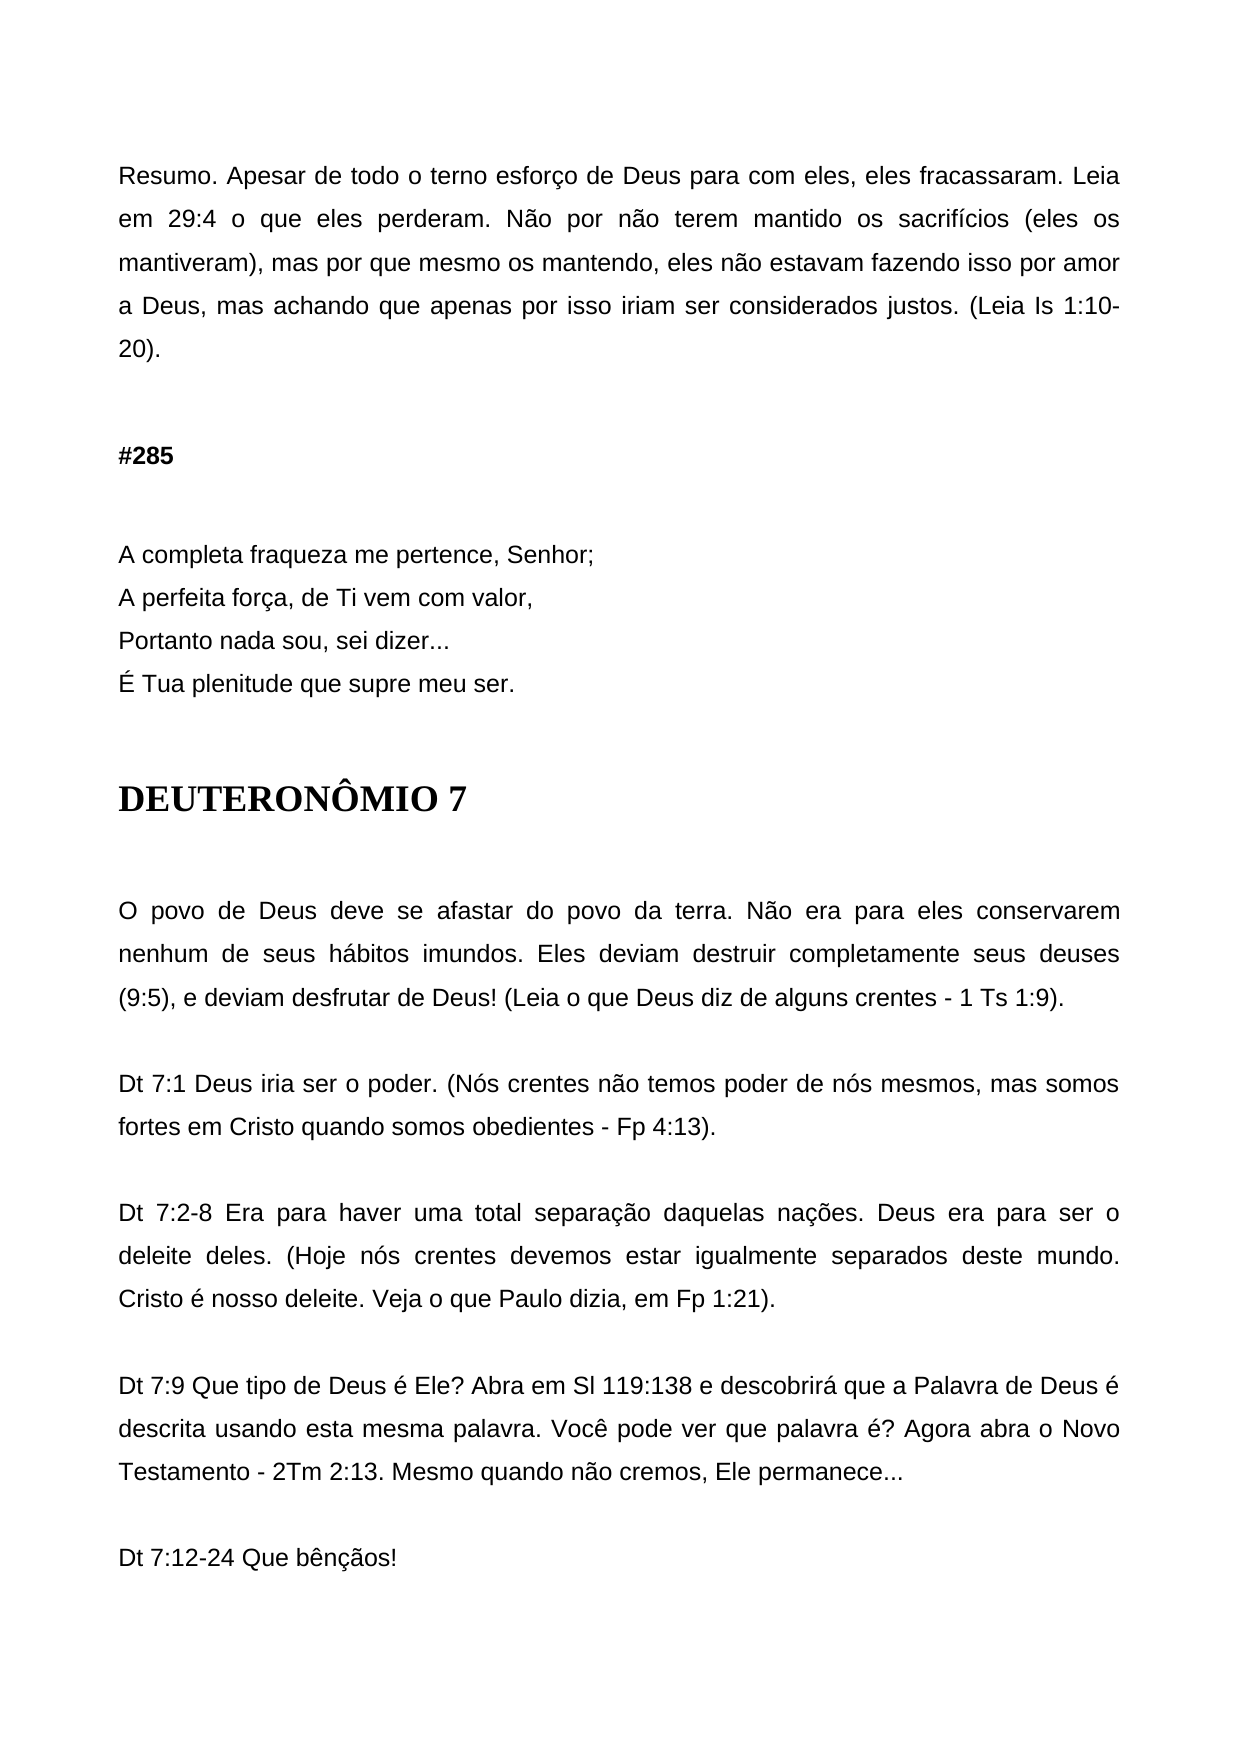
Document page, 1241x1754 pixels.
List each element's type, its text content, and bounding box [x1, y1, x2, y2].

text Dt 7:9 Que tipo de Deus é Ele? Abra em Sl 119:138 e descobrirá que a Palavra de Deus é descrita usando esta mesma palavra. Você pode ver que palavra é? Agora abra o Novo Testamento - 2Tm 2:13. Mesmo quando não cremos, Ele permanece... [118, 1371, 1122, 1486]
text A perfeita força, de Ti vem com valor, [118, 583, 1122, 611]
text É Tua plenitude que supre meu ser. [118, 669, 1122, 698]
subtitle DEUTERONÔMIO 7 [118, 776, 1122, 819]
subtitle #285 [118, 441, 1122, 469]
text O povo de Deus deve se afastar do povo da terra. Não era para eles conservarem nenhum de seus hábitos imundos. Eles deviam destruir completamente seus deuses (9:5), e deviam desfrutar de Deus! (Leia o que Deus diz de alguns crentes - 1 Ts 1:9). [118, 896, 1122, 1011]
text Dt 7:12-24 Que bênçãos! [118, 1543, 1122, 1572]
text A completa fraqueza me pertence, Senhor; [118, 539, 1122, 568]
text Portanto nada sou, sei dizer... [118, 626, 1122, 654]
text Resumo. Apesar de todo o terno esforço de Deus para com eles, eles fracassaram. Leia em 29:4 o que eles perderam. Não por não terem mantido os sacrifícios (eles os mantiveram), mas por que mesmo os mantendo, eles não estavam fazendo isso por amor a Deus, mas achando que apenas por isso iriam ser considerados justos. (Leia Is 1:10-20). [118, 161, 1122, 362]
text Dt 7:2-8 Era para haver uma total separação daquelas nações. Deus era para ser o deleite deles. (Hoje nós crentes devemos estar igualmente separados deste mundo. Cristo é nosso deleite. Veja o que Paulo dizia, em Fp 1:21). [118, 1198, 1122, 1313]
text Dt 7:1 Deus iria ser o poder. (Nós crentes não temos poder de nós mesmos, mas somos fortes em Cristo quando somos obedientes - Fp 4:13). [118, 1069, 1122, 1141]
